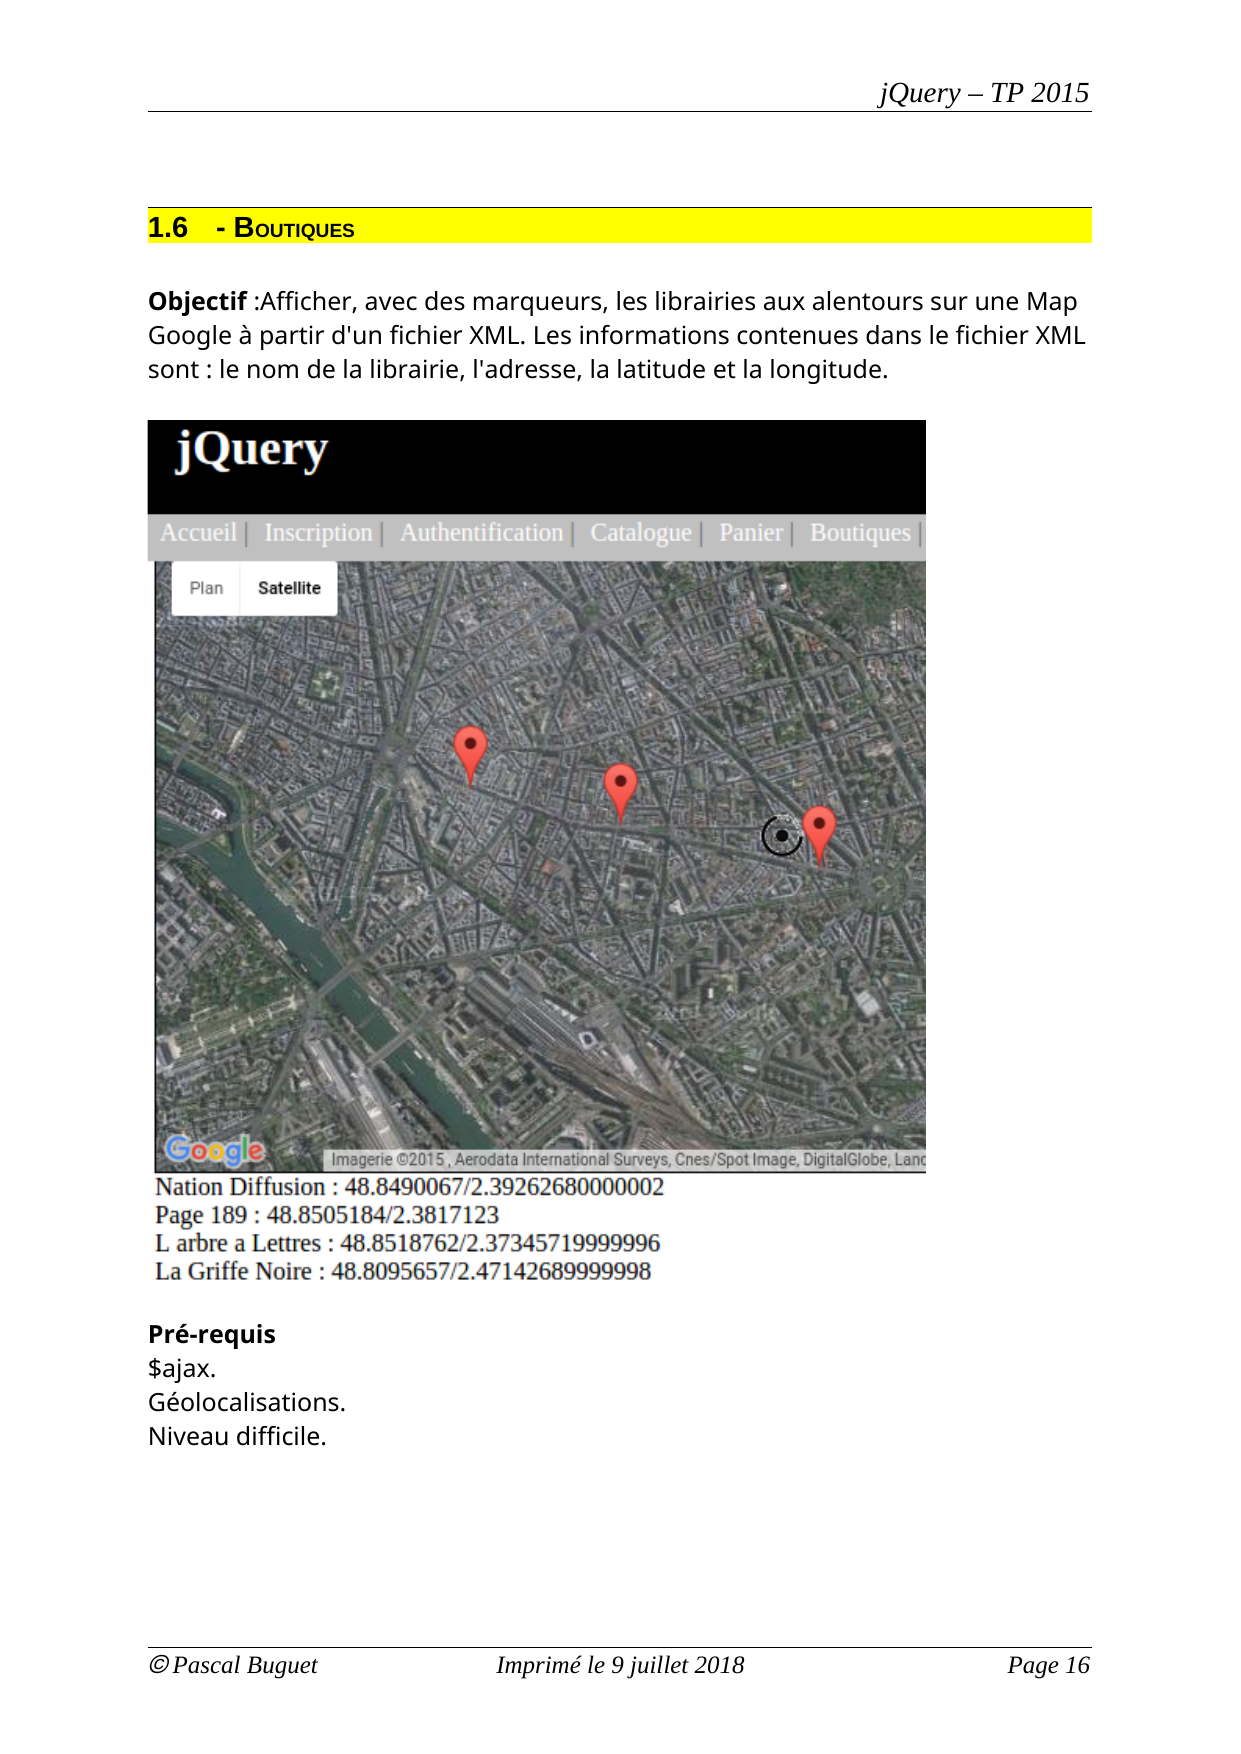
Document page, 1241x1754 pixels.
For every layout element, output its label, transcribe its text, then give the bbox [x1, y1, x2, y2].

text Objectif :Afficher, avec des marqueurs, les librairies aux alentours sur une Map Google à partir d'un fichier XML. Les informations contenues dans le fichier XML sont : le nom de la librairie, l'adresse, la latitude et la longitude. [148, 284, 1092, 386]
picture [147, 420, 926, 1283]
text Géolocalisations. [148, 1385, 1092, 1419]
text Niveau difficile. [148, 1419, 1092, 1453]
subtitle - Boutiques [148, 208, 1092, 243]
text $ajax. [148, 1351, 1092, 1385]
text Pré-requis [148, 1317, 1092, 1351]
